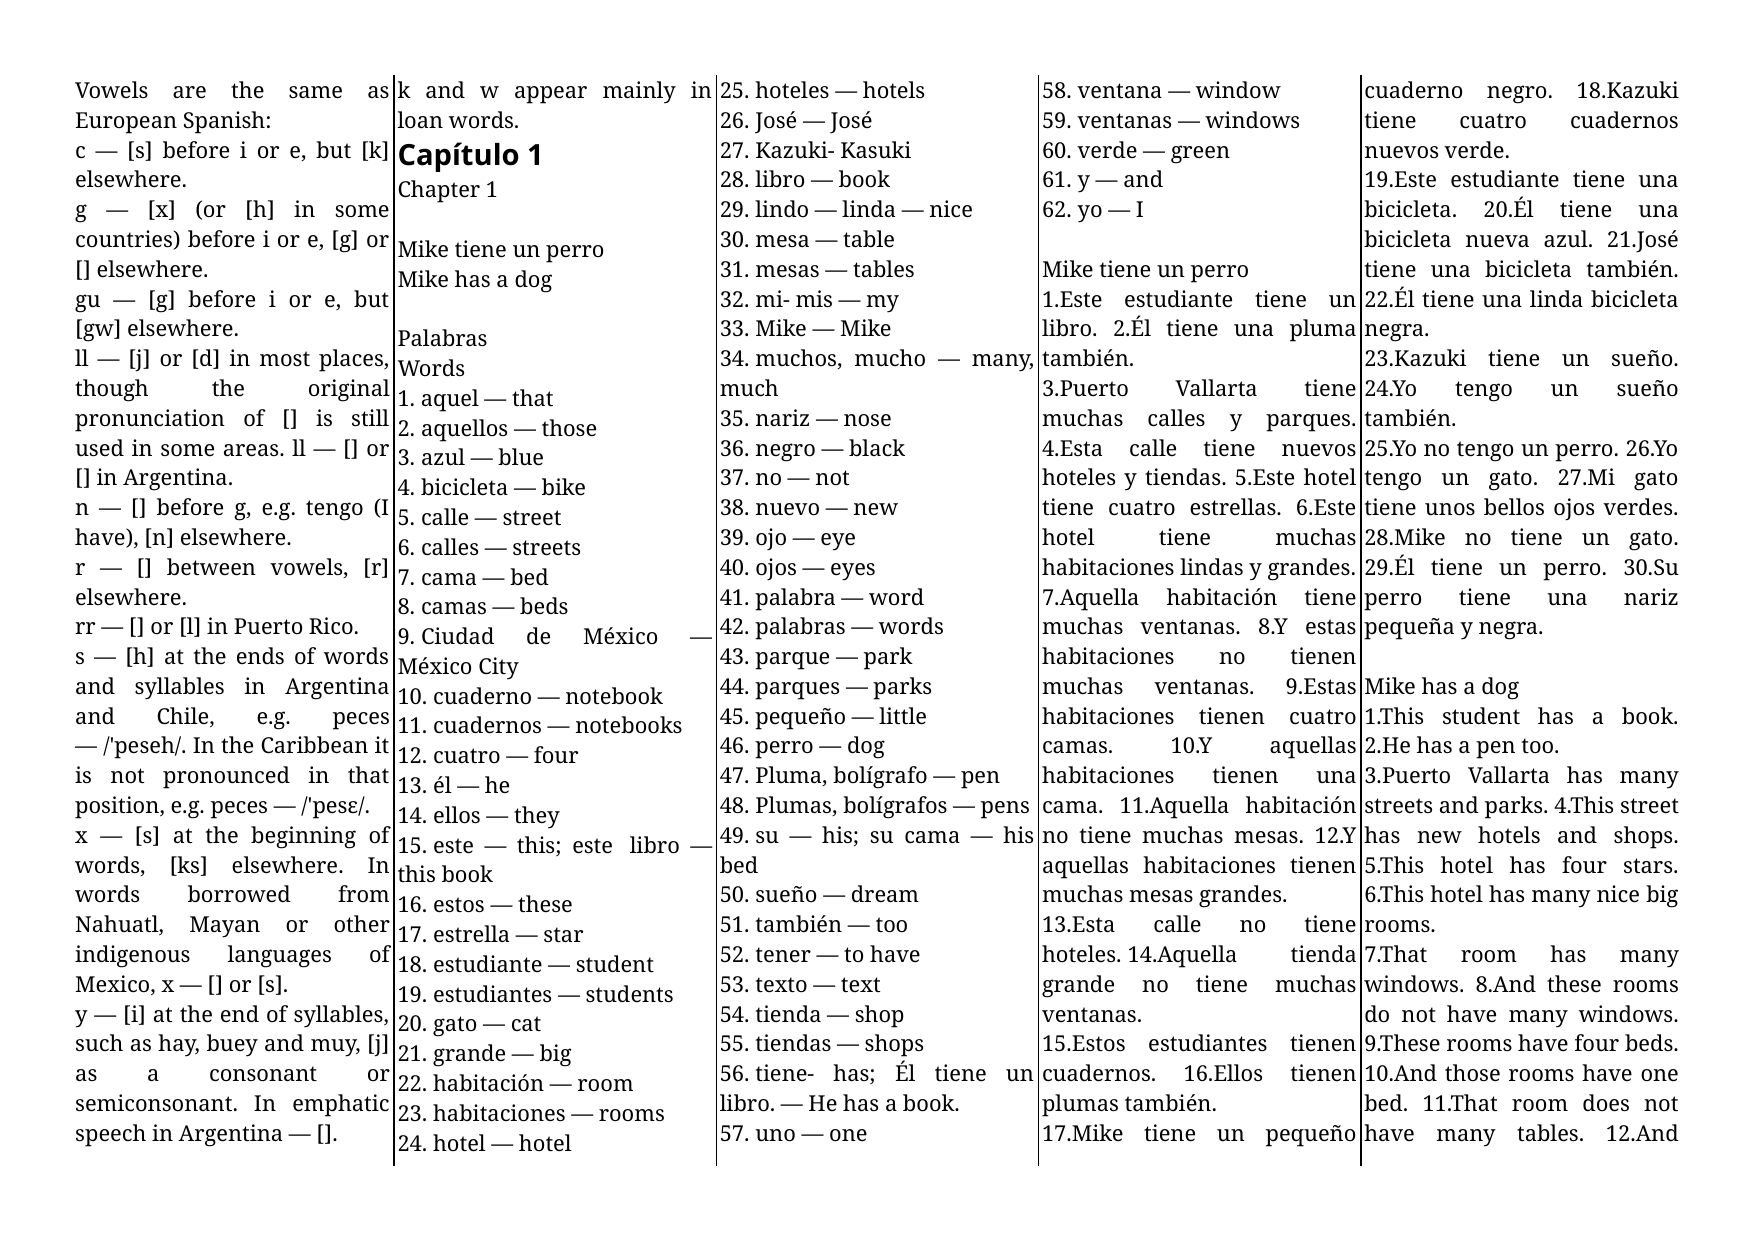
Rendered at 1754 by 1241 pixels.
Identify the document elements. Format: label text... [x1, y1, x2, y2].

text 54. tienda — shop [719, 998, 1034, 1028]
text 3.Puerto Vallarta tiene muchas calles y parques. 4.Esta calle tiene nuevos hoteles y tiendas. 5.Este hotel tiene cuatro estrellas. 6.Este hotel tiene muchas habitaciones lindas y grandes. [1042, 373, 1357, 581]
text 3. azul — blue [397, 442, 712, 472]
text 45. pequeño — little [719, 701, 1034, 730]
text 61. y — and [1042, 164, 1357, 194]
text cuaderno negro. 18.Kazuki tiene cuatro cuadernos nuevos verde. [1364, 75, 1679, 164]
text 52. tener — to have [719, 939, 1034, 969]
text 13.Esta calle no tiene hoteles. 14.Aquella tienda grande no tiene muchas ventanas. [1042, 909, 1357, 1028]
text 9. Ciudad de México — México City [397, 621, 712, 681]
text 43. parque — park [719, 641, 1034, 671]
text 28. libro — book [719, 164, 1034, 194]
subtitle Capítulo 1 [397, 134, 712, 174]
text 17. estrella — star [397, 919, 712, 949]
text 24. hotel — hotel [397, 1128, 712, 1157]
text 19. estudiantes — students [397, 979, 712, 1008]
text 23. habitaciones — rooms [397, 1098, 712, 1128]
text Mike has a dog [397, 264, 712, 293]
text 1.Este estudiante tiene un libro. 2.Él tiene una pluma también. [1042, 283, 1357, 373]
text g — [x] (or [h] in some countries) before i or e, [g] or [] elsewhere. [75, 194, 390, 283]
text 48. Plumas, bolígrafos — pens [719, 790, 1034, 820]
text ll — [j] or [d] in most places, though the original pronunciation of [] is still used in some areas. ll — [] or [] in Argentina. [75, 343, 390, 492]
text n — [] before g, e.g. tengo (I have), [n] elsewhere. [75, 492, 390, 552]
text Palabras [397, 323, 712, 353]
text 10. cuaderno — notebook [397, 681, 712, 711]
text 35. nariz — nose [719, 403, 1034, 432]
text 7. cama — bed [397, 562, 712, 591]
text 21. grande — big [397, 1038, 712, 1068]
text 15. este — this; este libro — this book [397, 830, 712, 889]
text 42. palabras — words [719, 611, 1034, 641]
text rr — [] or [l] in Puerto Rico. [75, 611, 390, 641]
text 40. ojos — eyes [719, 552, 1034, 581]
text 30. mesa — table [719, 224, 1034, 254]
text 47. Pluma, bolígrafo — pen [719, 760, 1034, 790]
text 12. cuatro — four [397, 740, 712, 770]
text 2. aquellos — those [397, 413, 712, 442]
text 62. yo — I [1042, 194, 1357, 224]
text 39. ojo — eye [719, 522, 1034, 552]
text Chapter 1 [397, 174, 712, 204]
text 34. muchos, mucho — many, much [719, 343, 1034, 403]
text 37. no — not [719, 462, 1034, 492]
text k and w appear mainly in loan words. [397, 75, 712, 134]
text 1. aquel — that [397, 383, 712, 413]
text 22. habitación — room [397, 1068, 712, 1098]
text 1.This student has a book. 2.He has a pen too. [1364, 701, 1679, 760]
text r — [] between vowels, [r] elsewhere. [75, 552, 390, 611]
text 46. perro — dog [719, 730, 1034, 760]
text 6. calles — streets [397, 532, 712, 562]
text 3.Puerto Vallarta has many streets and parks. 4.This street has new hotels and shops. 5.This hotel has four stars. 6.This hotel has many nice big rooms. [1364, 760, 1679, 939]
text 55. tiendas — shops [719, 1028, 1034, 1058]
text 8. camas — beds [397, 591, 712, 621]
text 18. estudiante — student [397, 949, 712, 979]
text 29. lindo — linda — nice [719, 194, 1034, 224]
text 20. gato — cat [397, 1008, 712, 1038]
text 4. bicicleta — bike [397, 472, 712, 502]
text Vowels are the same as European Spanish: [75, 75, 390, 134]
text 32. mi- mis — my [719, 283, 1034, 313]
text 26. José — José [719, 105, 1034, 134]
text Words [397, 353, 712, 383]
text 14. ellos — they [397, 800, 712, 830]
text 58. ventana — window [1042, 75, 1357, 105]
text s — [h] at the ends of words and syllables in Argentina and Chile, e.g. peces — /'peseh/. In the Caribbean it is not pronounced in that position, e.g. peces — /'pesε/. [75, 641, 390, 820]
text 60. verde — green [1042, 134, 1357, 164]
text 5. calle — street [397, 502, 712, 532]
text gu — [g] before i or e, but [gw] elsewhere. [75, 283, 390, 343]
text 7.Aquella habitación tiene muchas ventanas. 8.Y estas habitaciones no tienen muchas ventanas. 9.Estas habitaciones tienen cuatro camas. 10.Y aquellas habitaciones tienen una cama. 11.Aquella habitación no tiene muchas mesas. 12.Y aquellas habitaciones tienen muchas mesas grandes. [1042, 581, 1357, 909]
text 33. Mike — Mike [719, 313, 1034, 343]
text Mike tiene un perro [1042, 254, 1357, 283]
text 7.That room has many windows. 8.And these rooms do not have many windows. 9.These rooms have four beds. 10.And those rooms have one bed. 11.That room does not have many tables. 12.And [1364, 939, 1679, 1147]
text 13. él — he [397, 770, 712, 800]
text 49. su — his; su cama — his bed [719, 820, 1034, 879]
text 36. negro — black [719, 432, 1034, 462]
text 56. tiene- has; Él tiene un libro. — He has a book. [719, 1058, 1034, 1118]
text x — [s] at the beginning of words, [ks] elsewhere. In words borrowed from Nahuatl, Mayan or other indigenous languages of Mexico, x — [] or [s]. [75, 820, 390, 998]
text 19.Este estudiante tiene una bicicleta. 20.Él tiene una bicicleta nueva azul. 21.José tiene una bicicleta también. 22.Él tiene una linda bicicleta negra. [1364, 164, 1679, 343]
text 31. mesas — tables [719, 254, 1034, 283]
text Mike tiene un perro [397, 234, 712, 264]
text 41. palabra — word [719, 581, 1034, 611]
text 15.Estos estudiantes tienen cuadernos. 16.Ellos tienen plumas también. [1042, 1028, 1357, 1118]
text 38. nuevo — new [719, 492, 1034, 522]
text 23.Kazuki tiene un sueño. 24.Yo tengo un sueño también. [1364, 343, 1679, 432]
text 27. Kazuki- Kasuki [719, 134, 1034, 164]
text 57. uno — one [719, 1118, 1034, 1147]
text 50. sueño — dream [719, 879, 1034, 909]
text 16. estos — these [397, 889, 712, 919]
text c — [s] before i or e, but [k] elsewhere. [75, 134, 390, 194]
text 25. hoteles — hotels [719, 75, 1034, 105]
text 11. cuadernos — notebooks [397, 711, 712, 740]
text Mike has a dog [1364, 671, 1679, 701]
text 53. texto — text [719, 969, 1034, 998]
text 17.Mike tiene un pequeño [1042, 1118, 1357, 1147]
text 51. también — too [719, 909, 1034, 939]
text 25.Yo no tengo un perro. 26.Yo tengo un gato. 27.Mi gato tiene unos bellos ojos verdes. 28.Mike no tiene un gato. 29.Él tiene un perro. 30.Su perro tiene una nariz pequeña y negra. [1364, 432, 1679, 641]
text y — [i] at the end of syllables, such as hay, buey and muy, [j] as a consonant or semiconsonant. In emphatic speech in Argentina — []. [75, 998, 390, 1147]
text 44. parques — parks [719, 671, 1034, 701]
text 59. ventanas — windows [1042, 105, 1357, 134]
